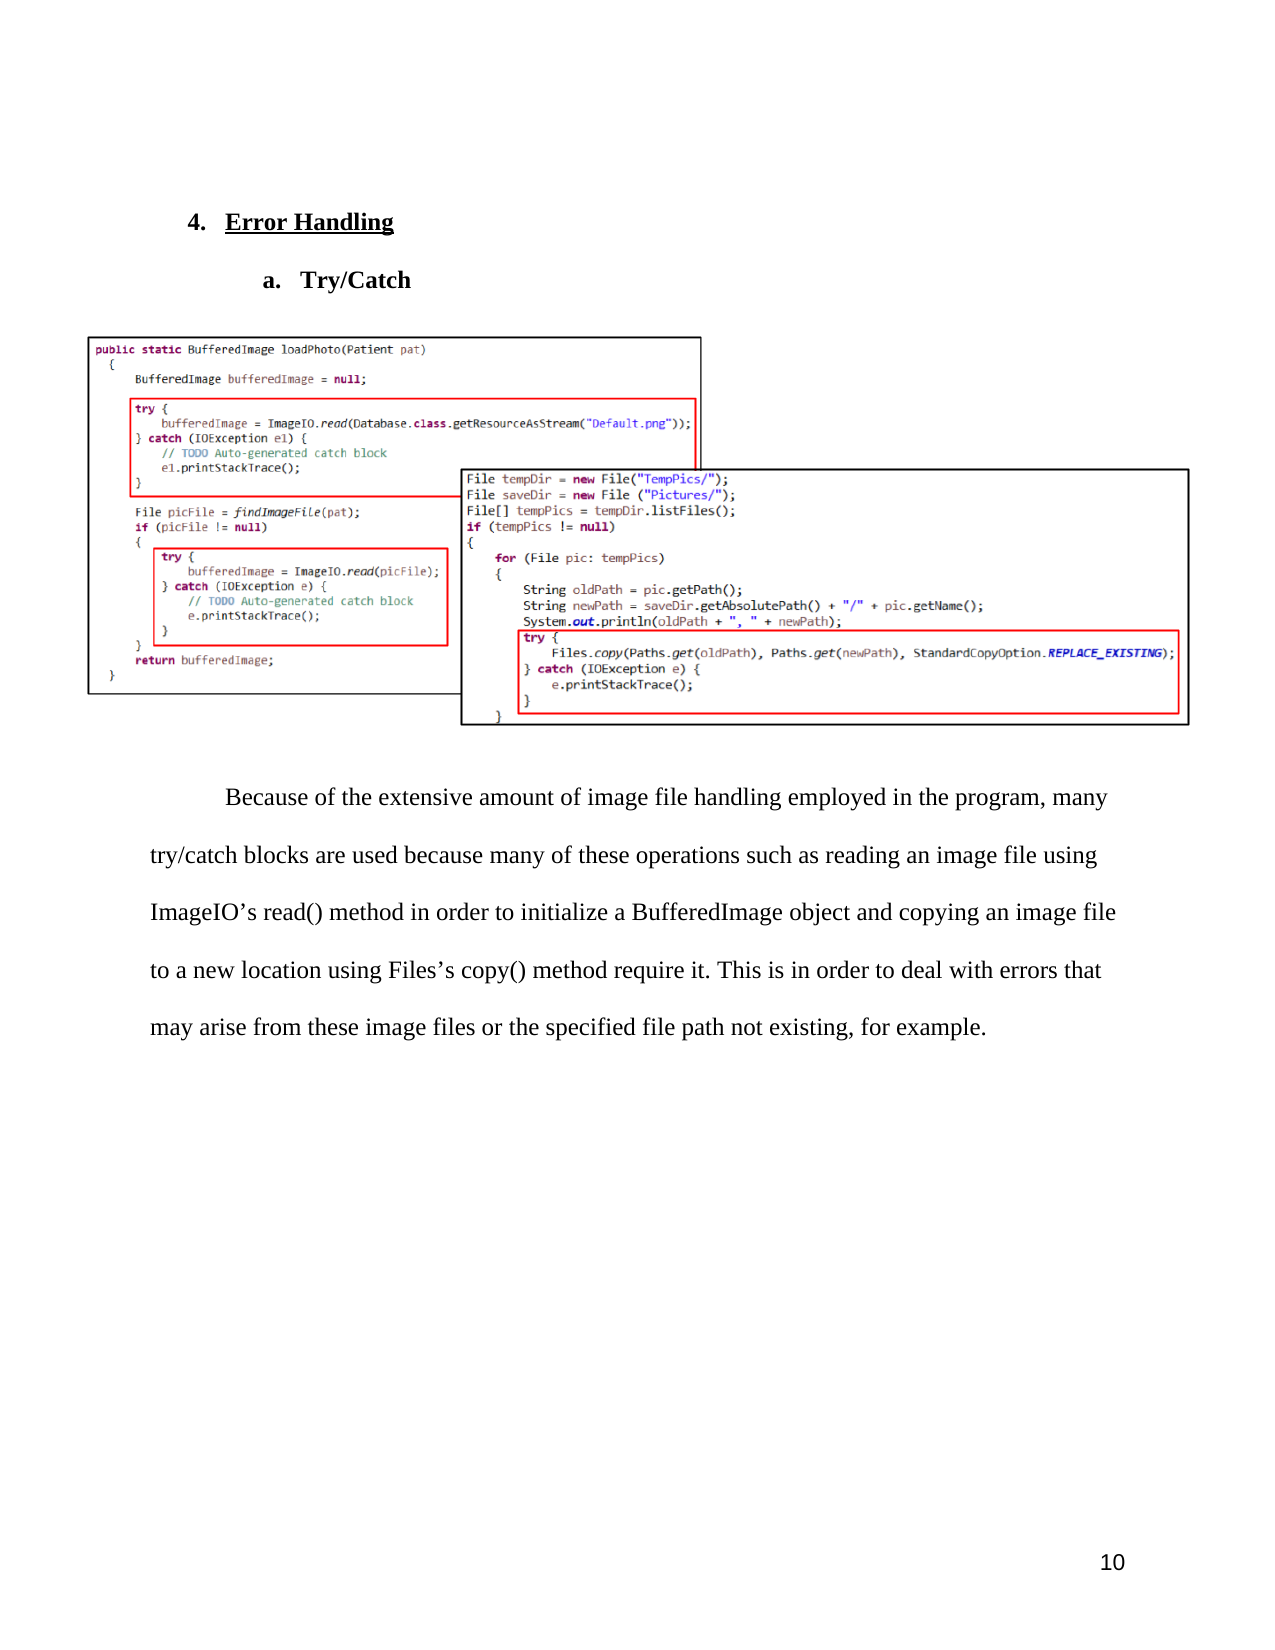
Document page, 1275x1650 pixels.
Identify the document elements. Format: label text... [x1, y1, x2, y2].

list Try/Catch [262, 265, 1125, 294]
picture [75, 325, 1219, 731]
text Because of the extensive amount of image file handling employed in the program, many try/catch blocks are used because many of these operations such as reading an image file using ImageIO’s read() method in order to initialize a BufferedImage object and copying an image file to a new location using Files’s copy() method require it. This is in order to deal with errors that may arise from these image files or the specified file path not existing, for example. [150, 782, 1125, 1041]
list Error Handling [187, 207, 1125, 236]
